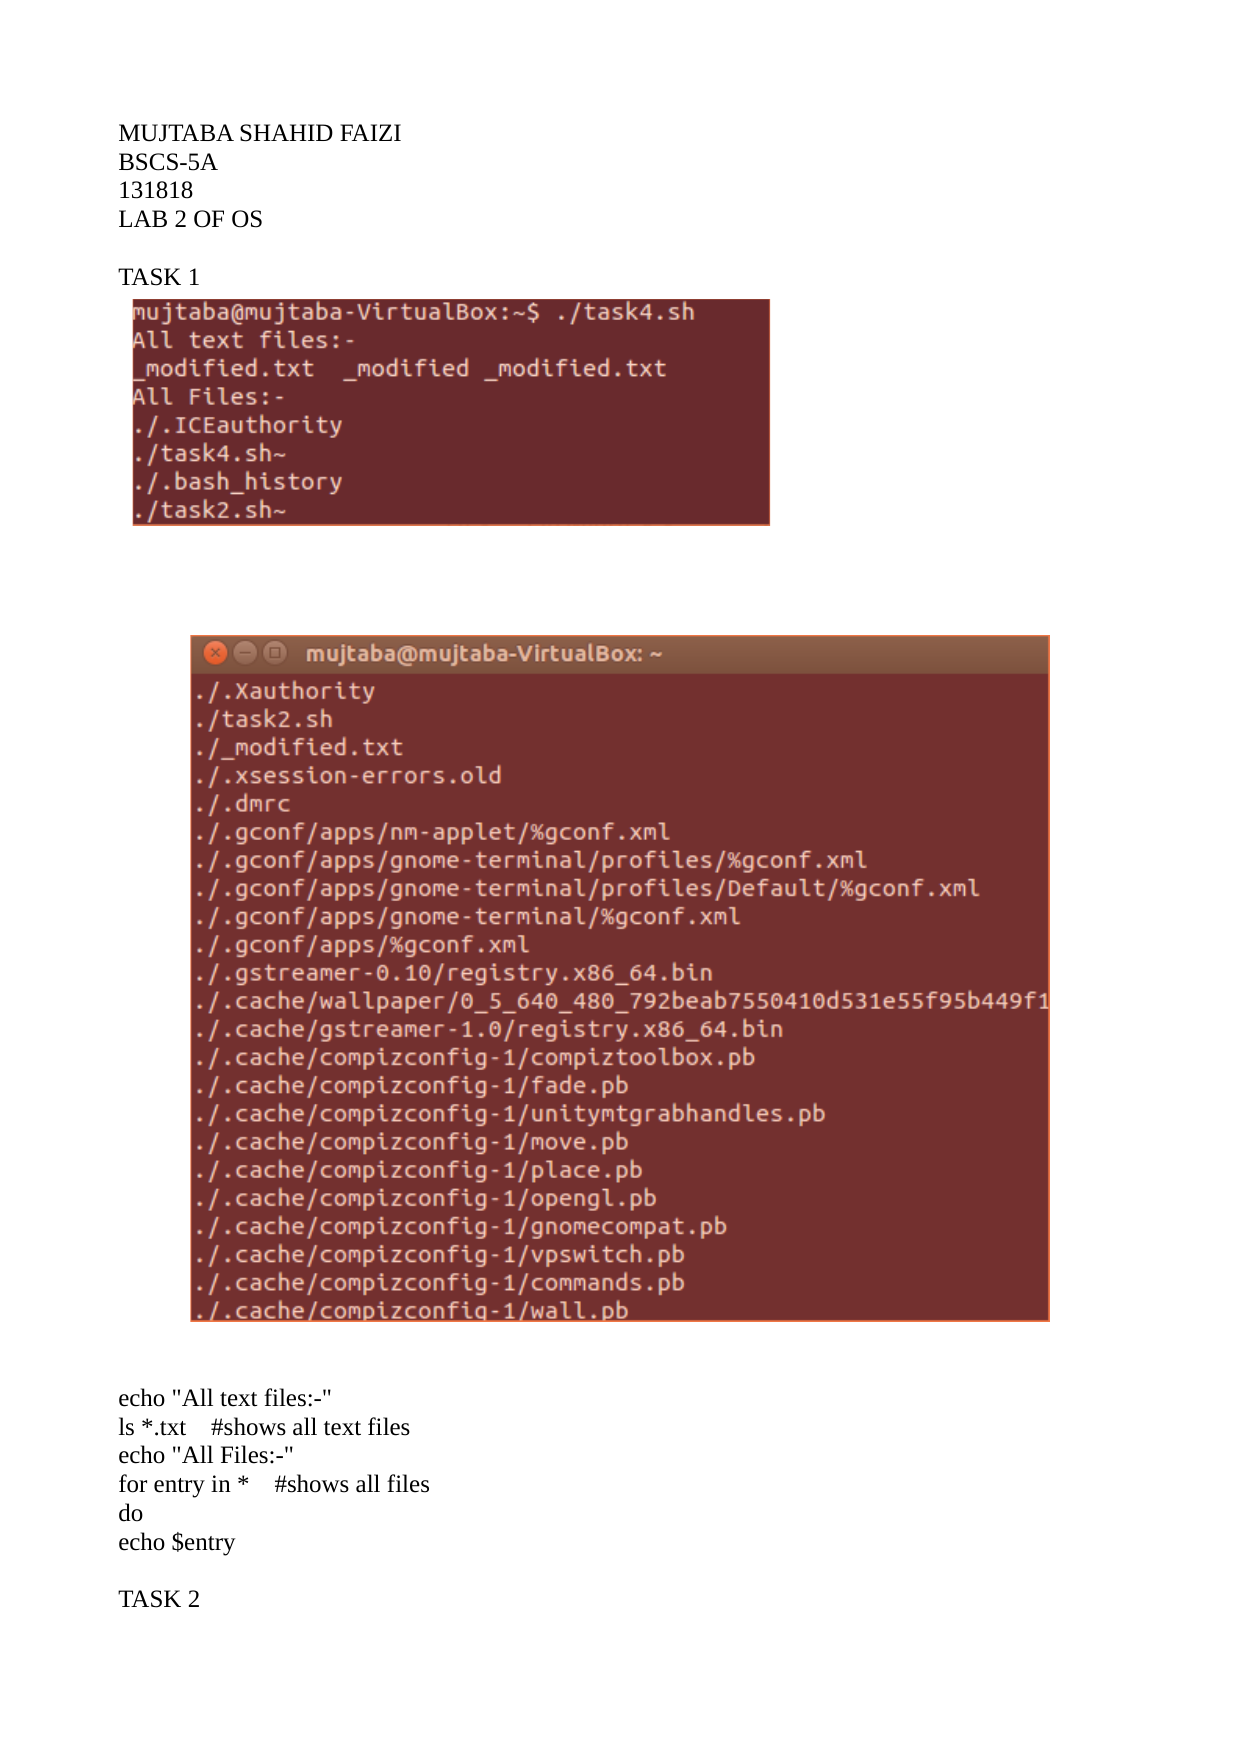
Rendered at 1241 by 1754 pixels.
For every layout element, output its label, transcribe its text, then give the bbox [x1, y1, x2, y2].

text LAB 2 OF OS [118, 204, 1122, 233]
text 131818 [118, 176, 1122, 204]
text echo "All text files:-" [118, 1383, 1122, 1412]
text TASK 1 [118, 262, 1122, 291]
text for entry in * #shows all files [118, 1469, 1122, 1498]
text TASK 2 [118, 1584, 1122, 1613]
text echo $entry [118, 1527, 1122, 1556]
text MUJTABA SHAHID FAIZI [118, 118, 1122, 147]
text do [118, 1498, 1122, 1527]
text BSCS-5A [118, 147, 1122, 176]
text echo "All Files:-" [118, 1441, 1122, 1469]
text ls *.txt #shows all text files [118, 1412, 1122, 1441]
